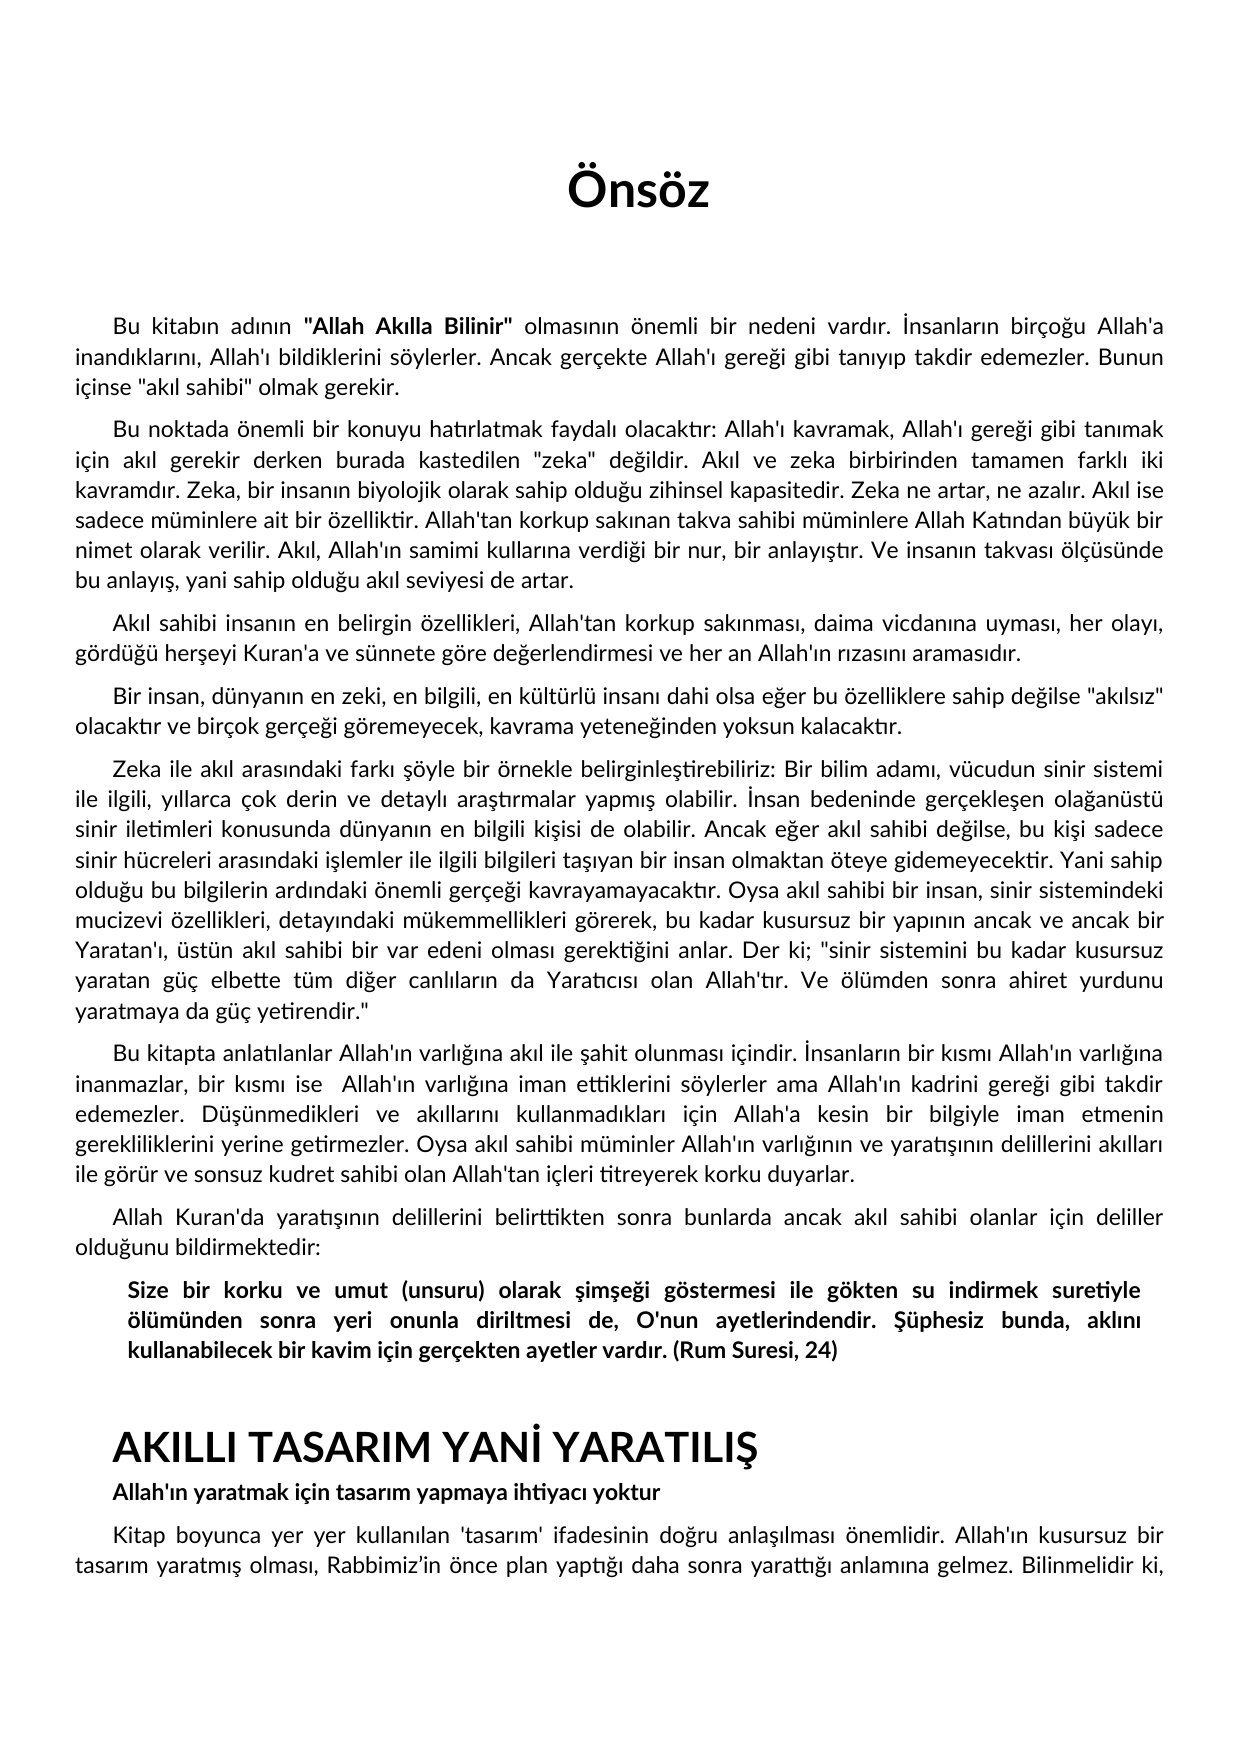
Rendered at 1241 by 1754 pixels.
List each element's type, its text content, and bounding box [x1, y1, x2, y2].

subtitle AKILLI TASARIM YANİ YARATILIŞ [112, 1421, 1165, 1471]
text Bu kitapta anlatılanlar Allah'ın varlığına akıl ile şahit olunması içindir. İnsanların bir kısmı Allah'ın varlığına inanmazlar, bir kısmı ise Allah'ın varlığına iman ettiklerini söylerler ama Allah'ın kadrini gereği gibi takdir edemezler. Düşünmedikleri ve akıllarını kullanmadıkları için Allah'a kesin bir bilgiyle iman etmenin gerekliliklerini yerine getirmezler. Oysa akıl sahibi müminler Allah'ın varlığının ve yaratışının delillerini akılları ile görür ve sonsuz kudret sahibi olan Allah'tan içleri titreyerek korku duyarlar. [75, 1039, 1165, 1187]
text Kitap boyunca yer yer kullanılan 'tasarım' ifadesinin doğru anlaşılması önemlidir. Allah'ın kusursuz bir tasarım yaratmış olması, Rabbimiz’in önce plan yaptığı daha sonra yarattığı anlamına gelmez. Bilinmelidir ki, [75, 1520, 1165, 1578]
text Akıl sahibi insanın en belirgin özellikleri, Allah'tan korkup sakınması, daima vicdanına uyması, her olayı, gördüğü herşeyi Kuran'a ve sünnete göre değerlendirmesi ve her an Allah'ın rızasını aramasıdır. [75, 609, 1165, 667]
subtitle Önsöz [112, 158, 1165, 218]
text Zeka ile akıl arasındaki farkı şöyle bir örnekle belirginleştirebiliriz: Bir bilim adamı, vücudun sinir sistemi ile ilgili, yıllarca çok derin ve detaylı araştırmalar yapmış olabilir. İnsan bedeninde gerçekleşen olağanüstü sinir iletimleri konusunda dünyanın en bilgili kişisi de olabilir. Ancak eğer akıl sahibi değilse, bu kişi sadece sinir hücreleri arasındaki işlemler ile ilgili bilgileri taşıyan bir insan olmaktan öteye gidemeyecektir. Yani sahip olduğu bu bilgilerin ardındaki önemli gerçeği kavrayamayacaktır. Oysa akıl sahibi bir insan, sinir sistemindeki mucizevi özellikleri, detayındaki mükemmellikleri görerek, bu kadar kusursuz bir yapının ancak ve ancak bir Yaratan'ı, üstün akıl sahibi bir var edeni olması gerektiğini anlar. Der ki; "sinir sistemini bu kadar kusursuz yaratan güç elbette tüm diğer canlıların da Yaratıcısı olan Allah'tır. Ve ölümden sonra ahiret yurdunu yaratmaya da güç yetirendir." [75, 755, 1165, 1024]
text Bu kitabın adının "Allah Akılla Bilinir" olmasının önemli bir nedeni vardır. İnsanların birçoğu Allah'a inandıklarını, Allah'ı bildiklerini söylerler. Ancak gerçekte Allah'ı gereği gibi tanıyıp takdir edemezler. Bunun içinse "akıl sahibi" olmak gerekir. [75, 312, 1165, 400]
text Allah'ın yaratmak için tasarım yapmaya ihtiyacı yoktur [75, 1478, 1165, 1505]
text Bir insan, dünyanın en zeki, en bilgili, en kültürlü insanı dahi olsa eğer bu özelliklere sahip değilse "akılsız" olacaktır ve birçok gerçeği göremeyecek, kavrama yeteneğinden yoksun kalacaktır. [75, 682, 1165, 739]
text Bu noktada önemli bir konuyu hatırlatmak faydalı olacaktır: Allah'ı kavramak, Allah'ı gereği gibi tanımak için akıl gerekir derken burada kastedilen "zeka" değildir. Akıl ve zeka birbirinden tamamen farklı iki kavramdır. Zeka, bir insanın biyolojik olarak sahip olduğu zihinsel kapasitedir. Zeka ne artar, ne azalır. Akıl ise sadece müminlere ait bir özelliktir. Allah'tan korkup sakınan takva sahibi müminlere Allah Katından büyük bir nimet olarak verilir. Akıl, Allah'ın samimi kullarına verdiği bir nur, bir anlayıştır. Ve insanın takvası ölçüsünde bu anlayış, yani sahip olduğu akıl seviyesi de artar. [75, 415, 1165, 594]
text Allah Kuran'da yaratışının delillerini belirttikten sonra bunlarda ancak akıl sahibi olanlar için deliller olduğunu bildirmektedir: [75, 1203, 1165, 1260]
text Size bir korku ve umut (unsuru) olarak şimşeği göstermesi ile gökten su indirmek suretiyle ölümünden sonra yeri onunla diriltmesi de, O'nun ayetlerindendir. Şüphesiz bunda, aklını kullanabilecek bir kavim için gerçekten ayetler vardır. (Rum Suresi, 24) [127, 1276, 1143, 1363]
